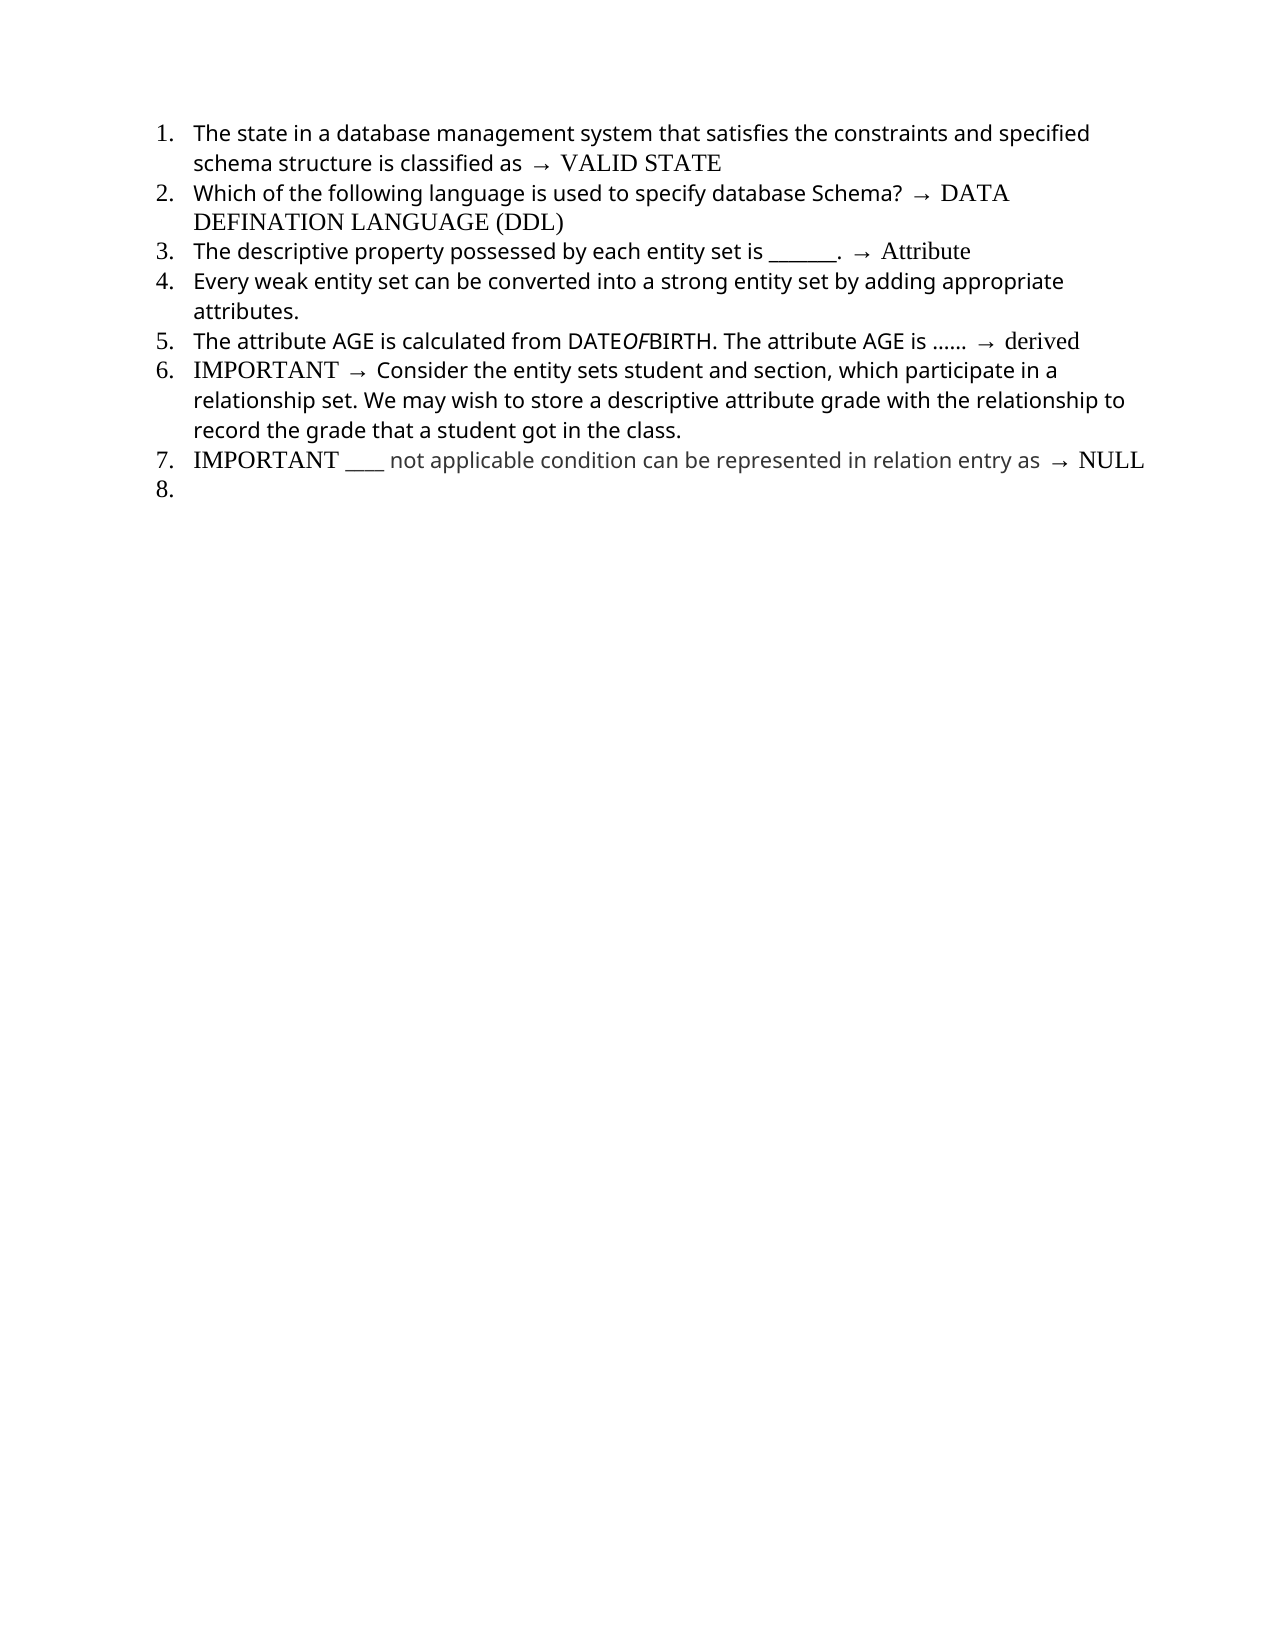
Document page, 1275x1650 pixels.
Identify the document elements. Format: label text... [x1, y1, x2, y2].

list The state in a database management system that satisfies the constraints and specified schema structure is classified as → VALID STATE [156, 118, 1157, 178]
list IMPORTANT → Consider the entity sets student and section, which participate in a relationship set. We may wish to store a descriptive attribute grade with the relationship to record the grade that a student got in the class. [156, 355, 1157, 445]
list The attribute AGE is calculated from DATEOFBIRTH. The attribute AGE is …… → derived [156, 326, 1157, 355]
list Which of the following language is used to specify database Schema? → DATA DEFINATION LANGUAGE (DDL) [156, 178, 1157, 236]
list Every weak entity set can be converted into a strong entity set by adding appropriate attributes. [156, 266, 1157, 326]
list IMPORTANT ____ not applicable condition can be represented in relation entry as → NULL [156, 445, 1157, 474]
list The descriptive property possessed by each entity set is _______. → Attribute [156, 236, 1157, 266]
